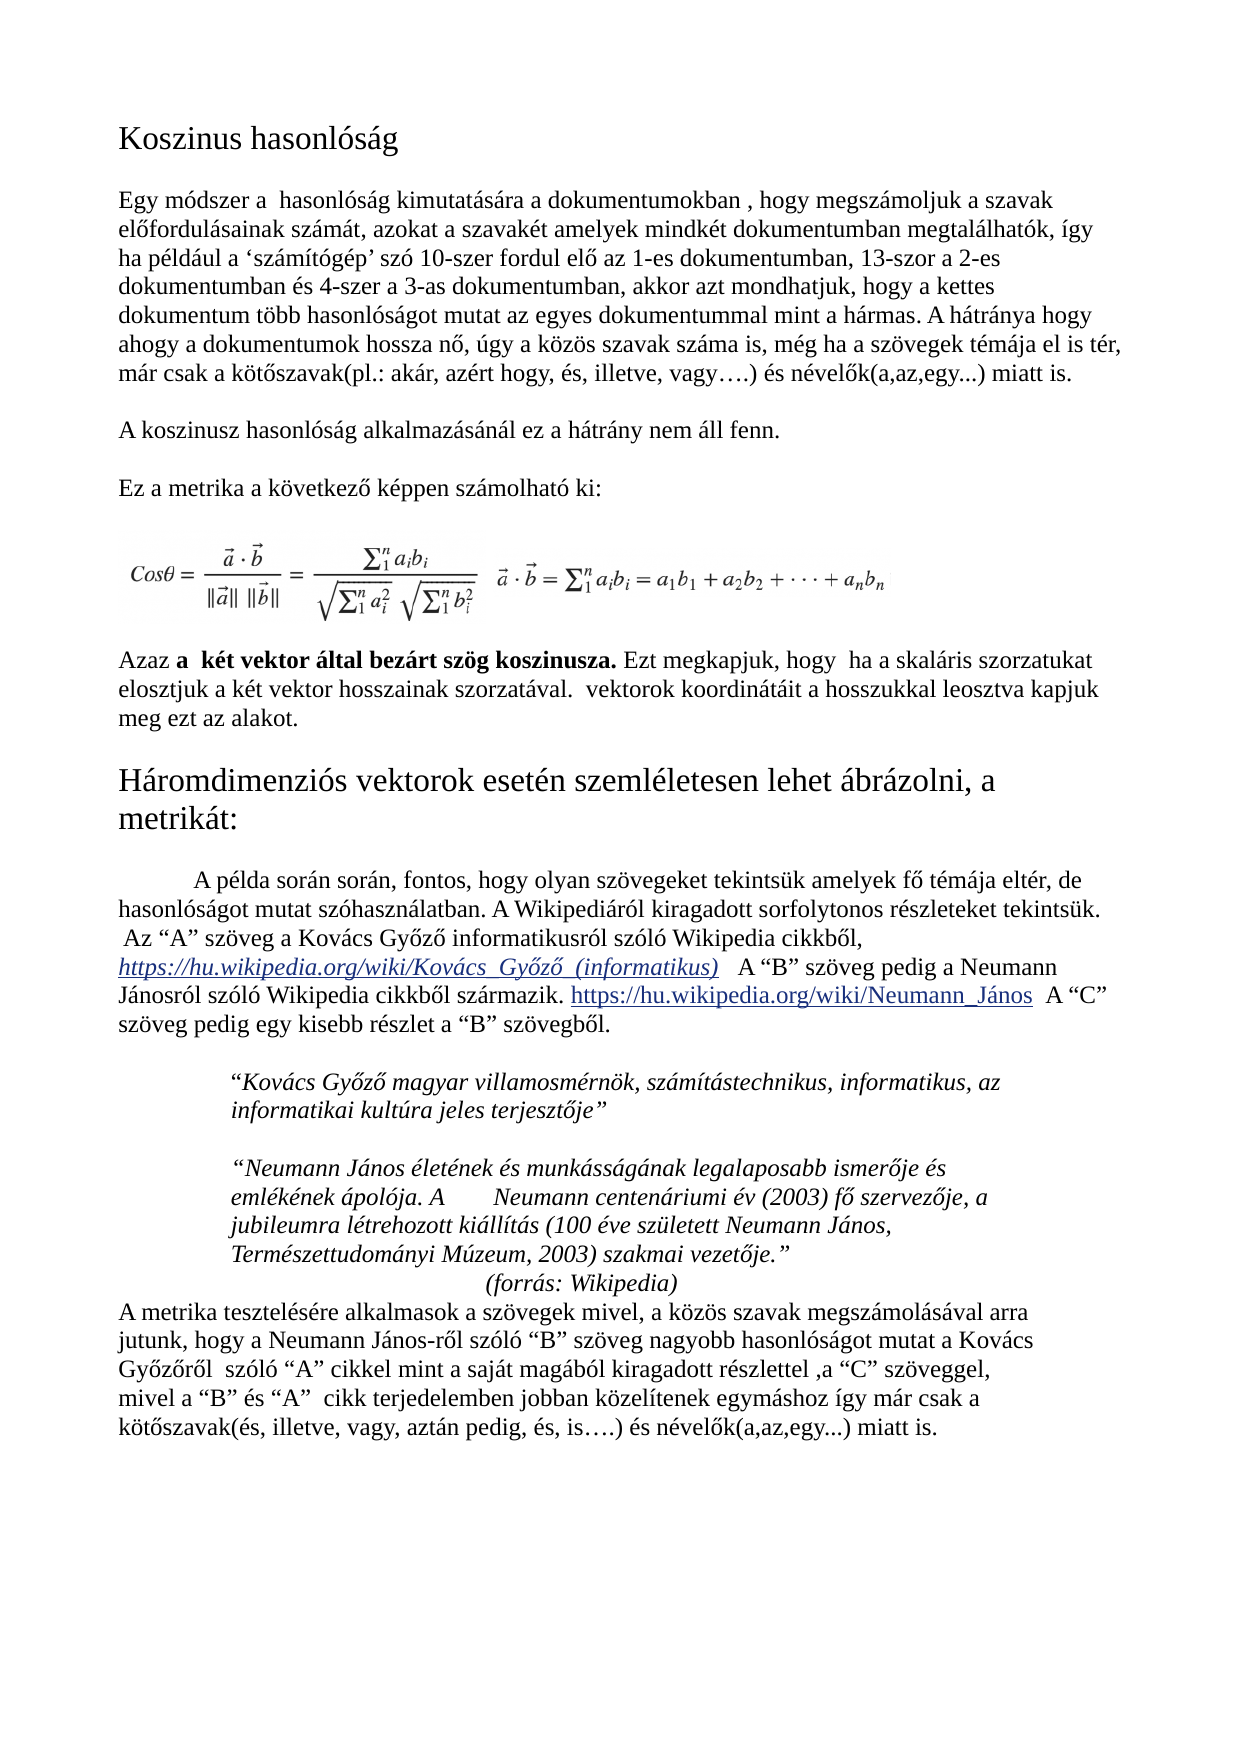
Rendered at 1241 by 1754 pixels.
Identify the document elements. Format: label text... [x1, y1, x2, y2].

text A példa során során, fontos, hogy olyan szövegeket tekintsük amelyek fő témája eltér, de hasonlóságot mutat szóhasználatban. A Wikipediáról kiragadott sorfolytonos részleteket tekintsük. Az “A” szöveg a Kovács Győző informatikusról szóló Wikipedia cikkből, https://hu.wikipedia.org/wiki/Kovács_Győző_(informatikus) A “B” szöveg pedig a Neumann Jánosról szóló Wikipedia cikkből származik. https://hu.wikipedia.org/wiki/Neumann_János A “C” szöveg pedig egy kisebb részlet a “B” szövegből. [118, 866, 1122, 1038]
text “Neumann János életének és munkásságának legalaposabb ismerője és emlékének ápolója. A Neumann centenáriumi év (2003) fő szervezője, a jubileumra létrehozott kiállítás (100 éve született Neumann János, Természettudományi Múzeum, 2003) szakmai vezetője.” [231, 1153, 1047, 1268]
text Egy módszer a hasonlóság kimutatására a dokumentumokban , hogy megszámoljuk a szavak előfordulásainak számát, azokat a szavakét amelyek mindkét dokumentumban megtalálhatók, így ha például a ‘számítógép’ szó 10-szer fordul elő az 1-es dokumentumban, 13-szor a 2-es dokumentumban és 4-szer a 3-as dokumentumban, akkor azt mondhatjuk, hogy a kettes dokumentum több hasonlóságot mutat az egyes dokumentummal mint a hármas. A hátránya hogy ahogy a dokumentumok hossza nő, úgy a közös szavak száma is, még ha a szövegek témája el is tér, már csak a kötőszavak(pl.: akár, azért hogy, és, illetve, vagy….) és névelők(a,az,egy...) miatt is. [118, 185, 1122, 386]
picture [118, 530, 486, 624]
text (forrás: Wikipedia) [118, 1268, 1047, 1297]
text Koszinus hasonlóság [118, 118, 1122, 156]
text Azaz a két vektor által bezárt szög koszinusza. Ezt megkapjuk, hogy ha a skaláris szorzatukat elosztjuk a két vektor hosszainak szorzatával. vektorok koordinátáit a hosszukkal leosztva kapjuk meg ezt az alakot. [118, 645, 1122, 731]
picture [493, 548, 593, 597]
text A metrika tesztelésére alkalmasok a szövegek mivel, a közös szavak megszámolásával arra jutunk, hogy a Neumann János-ről szóló “B” szöveg nagyobb hasonlóságot mutat a Kovács Győzőről szóló “A” cikkel mint a saját magából kiragadott részlettel ,a “C” szöveggel, mivel a “B” és “A” cikk terjedelemben jobban közelítenek egymáshoz így már csak a kötőszavak(és, illetve, vagy, aztán pedig, és, is….) és névelők(a,az,egy...) miatt is. [118, 1297, 1047, 1441]
text A koszinusz hasonlóság alkalmazásánál ez a hátrány nem áll fenn. [118, 415, 1122, 444]
text Háromdimenziós vektorok esetén szemléletesen lehet ábrázolni, a metrikát: [118, 760, 1122, 837]
text Ez a metrika a következő képpen számolható ki: [118, 473, 1122, 501]
text “Kovács Győző magyar villamosmérnök, számítástechnikus, informatikus, az informatikai kultúra jeles terjesztője” [231, 1067, 1047, 1124]
